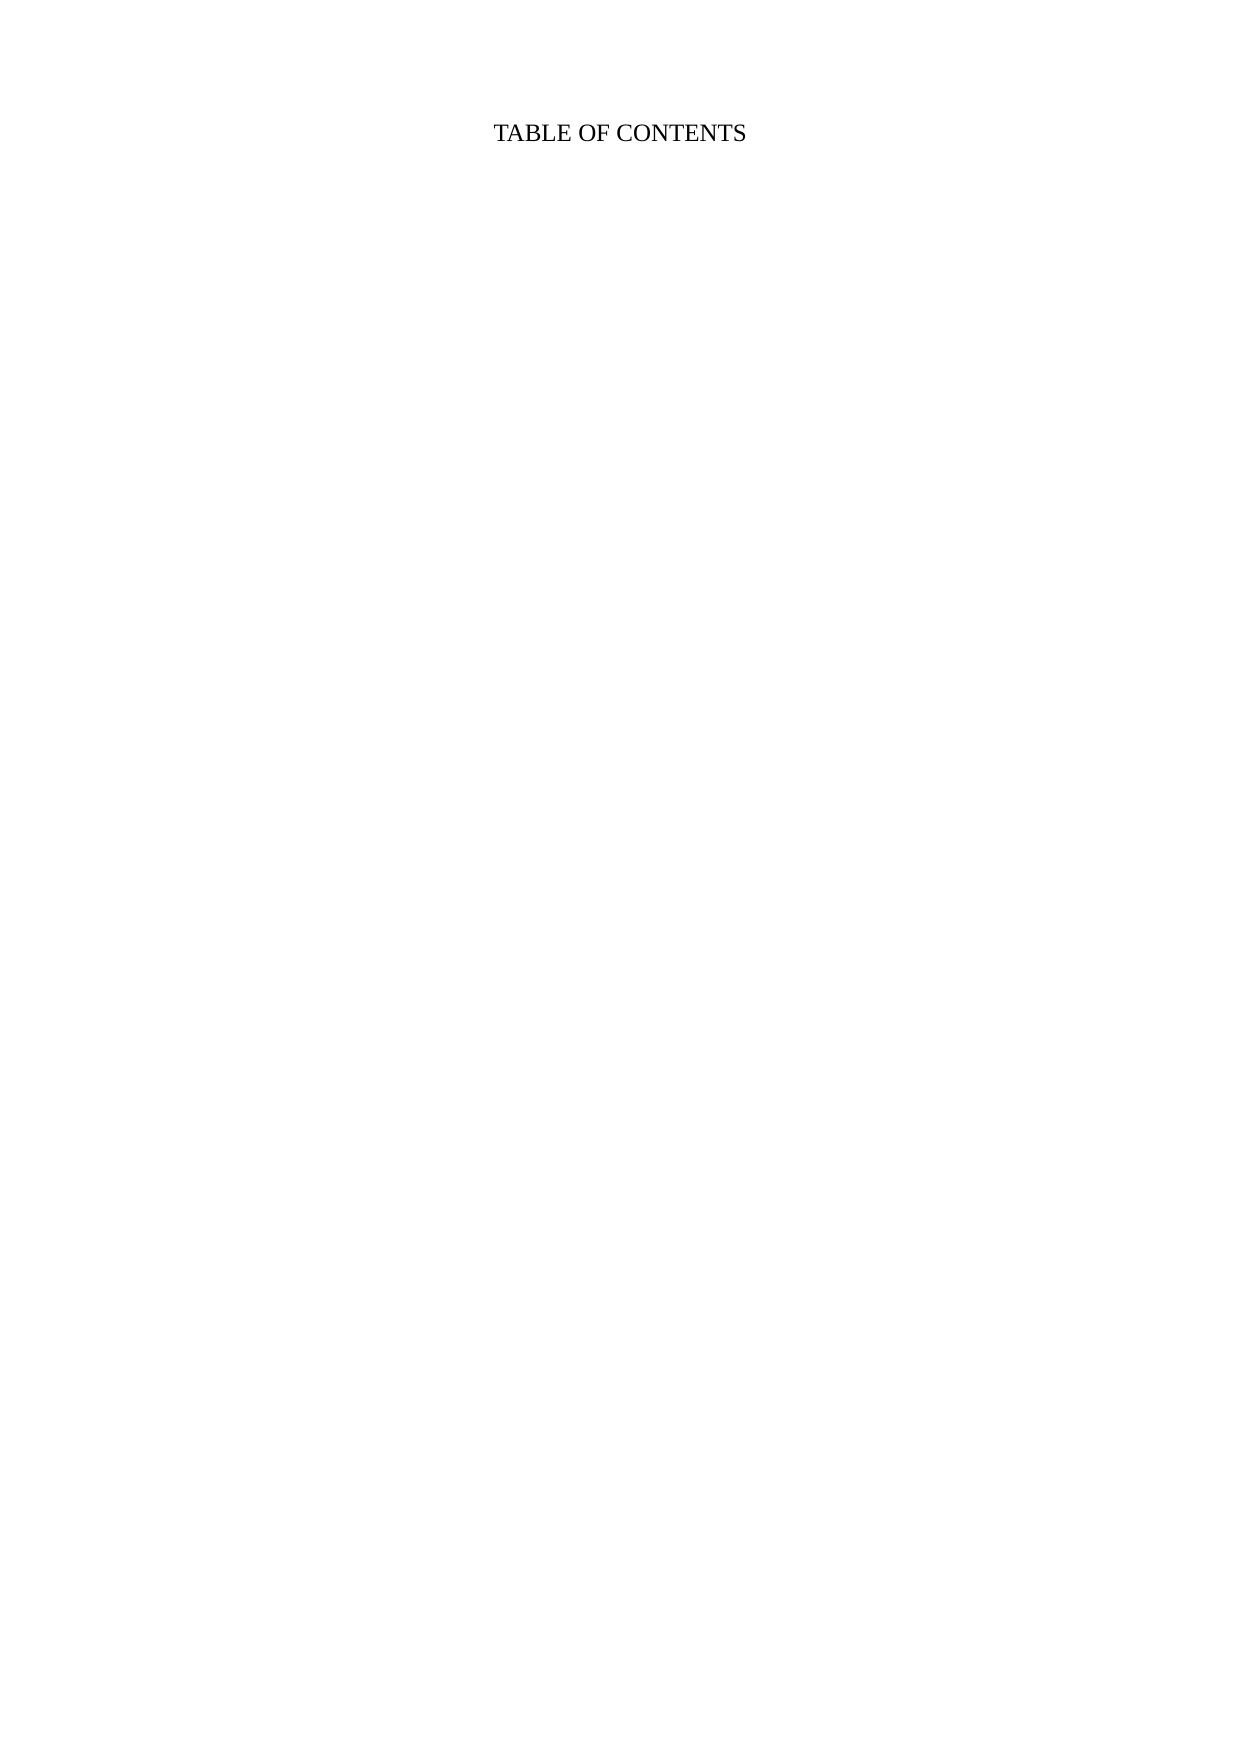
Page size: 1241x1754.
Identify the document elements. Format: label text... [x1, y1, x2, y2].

text TABLE OF CONTENTS [118, 118, 1122, 147]
